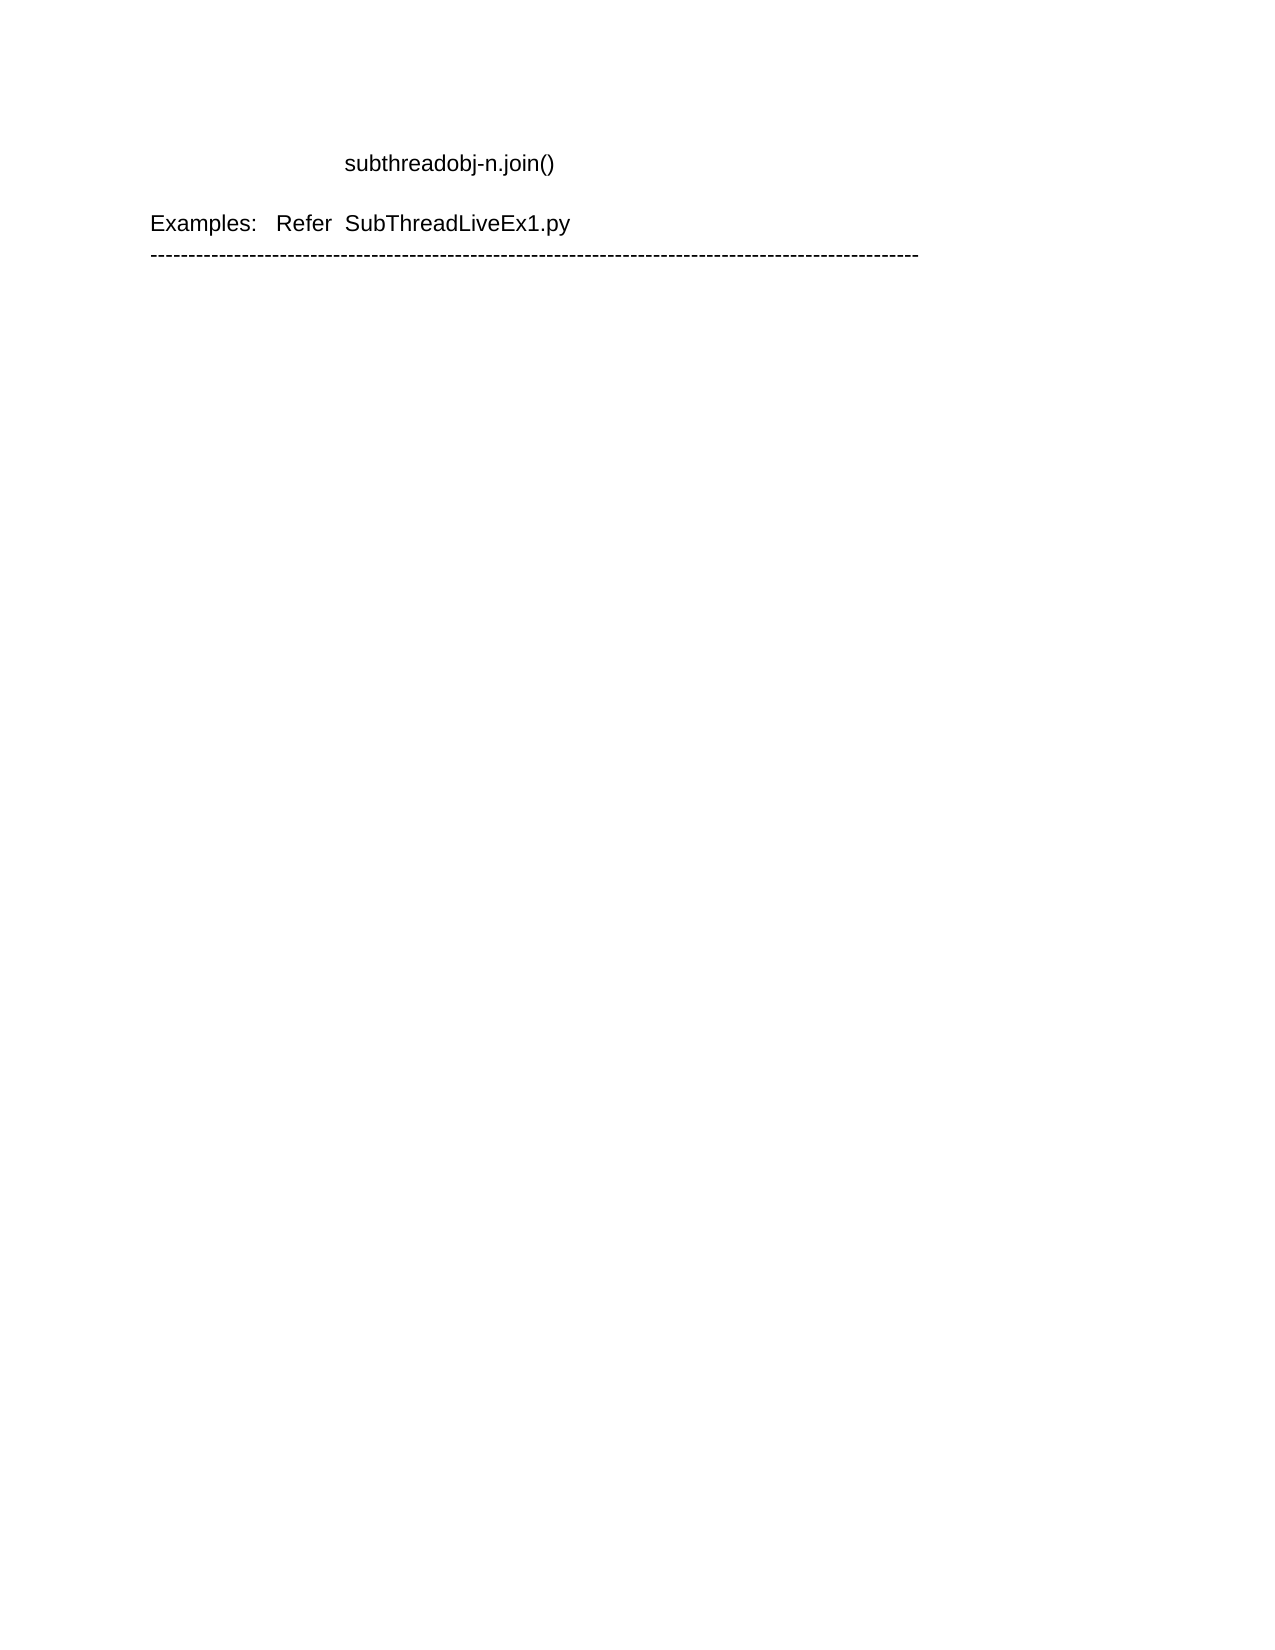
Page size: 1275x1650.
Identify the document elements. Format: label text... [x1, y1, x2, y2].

text subthreadobj-n.join() [150, 150, 1125, 176]
text Examples: Refer SubThreadLiveEx1.py [150, 210, 1125, 237]
text ----------------------------------------------------------------------------------------------------- [150, 241, 1125, 267]
